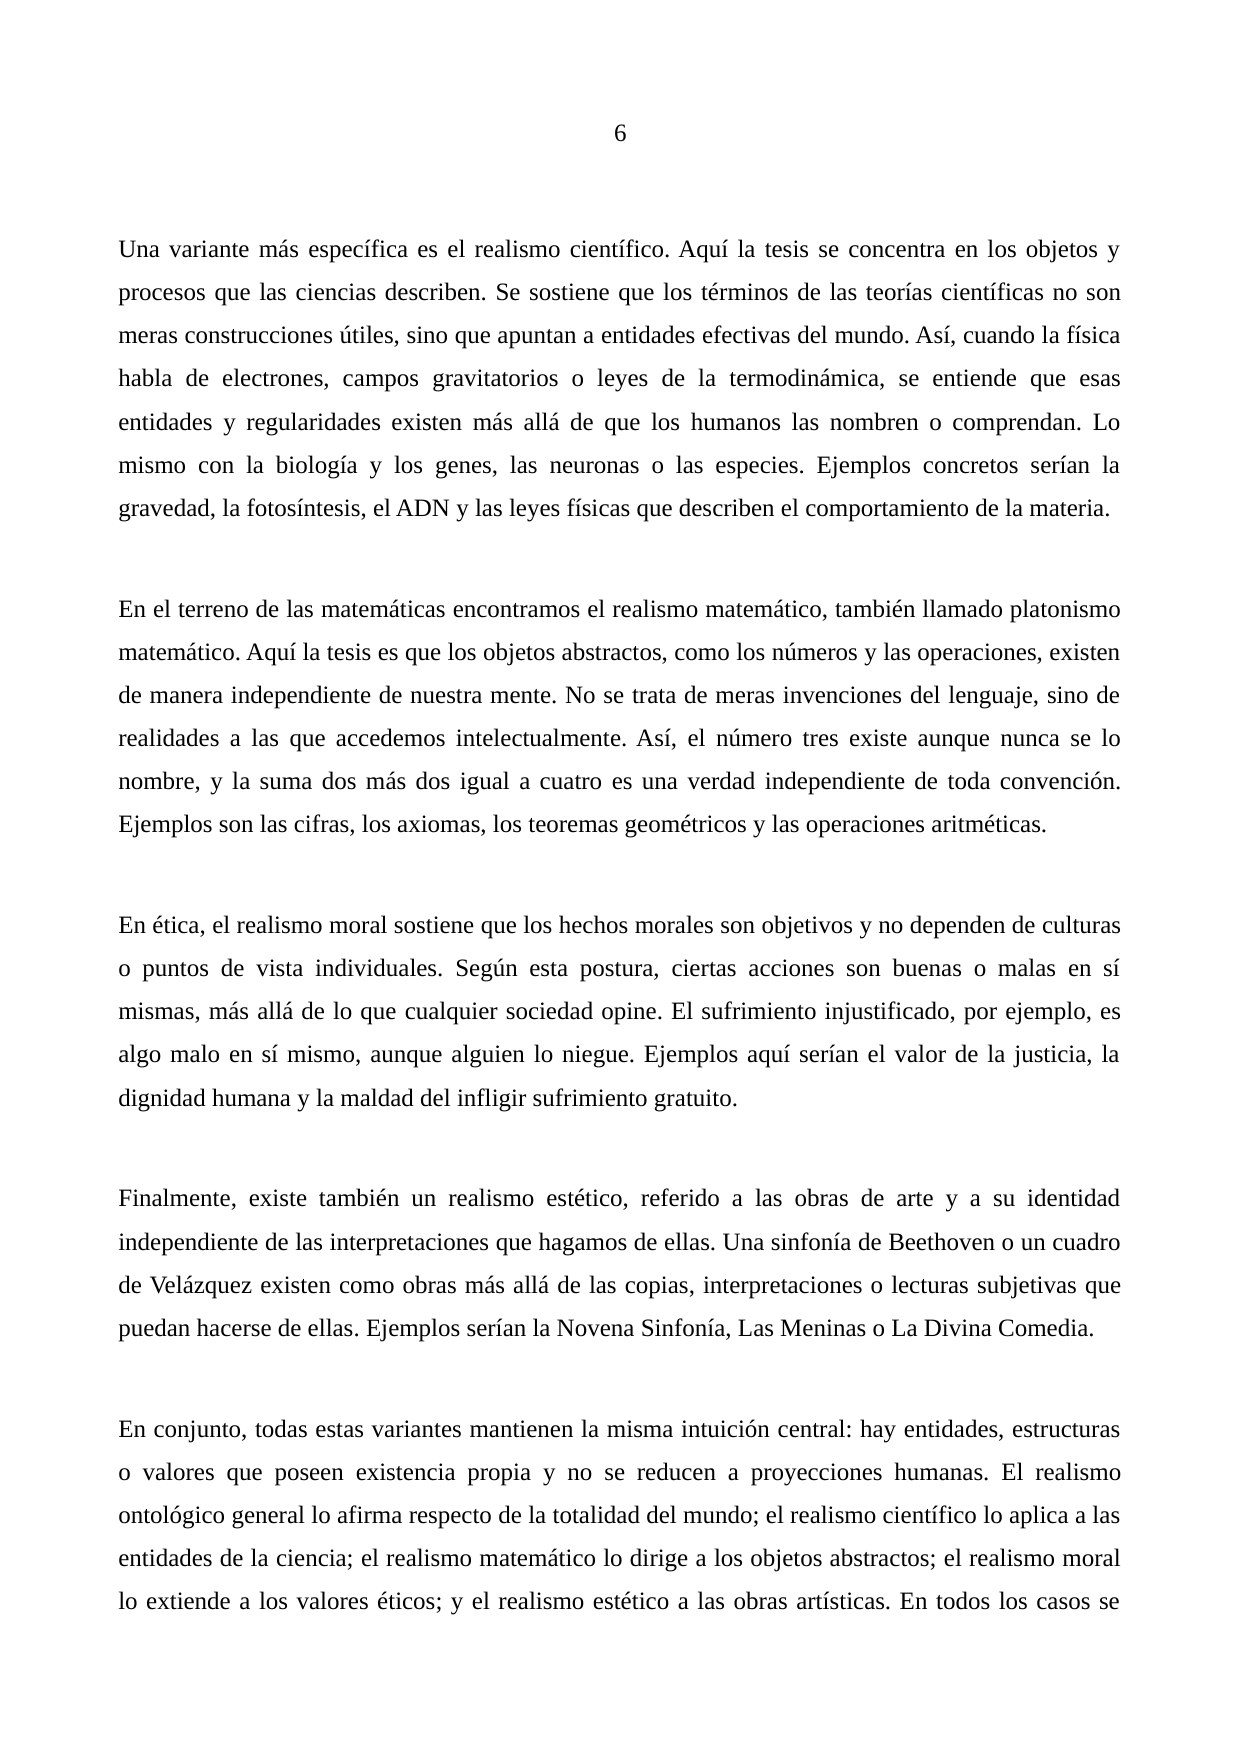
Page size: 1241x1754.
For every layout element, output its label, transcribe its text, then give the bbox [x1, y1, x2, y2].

text En el terreno de las matemáticas encontramos el realismo matemático, también llamado platonismo matemático. Aquí la tesis es que los objetos abstractos, como los números y las operaciones, existen de manera independiente de nuestra mente. No se trata de meras invenciones del lenguaje, sino de realidades a las que accedemos intelectualmente. Así, el número tres existe aunque nunca se lo nombre, y la suma dos más dos igual a cuatro es una verdad independiente de toda convención. Ejemplos son las cifras, los axiomas, los teoremas geométricos y las operaciones aritméticas. [118, 594, 1122, 838]
text Una variante más específica es el realismo científico. Aquí la tesis se concentra en los objetos y procesos que las ciencias describen. Se sostiene que los términos de las teorías científicas no son meras construcciones útiles, sino que apuntan a entidades efectivas del mundo. Así, cuando la física habla de electrones, campos gravitatorios o leyes de la termodinámica, se entiende que esas entidades y regularidades existen más allá de que los humanos las nombren o comprendan. Lo mismo con la biología y los genes, las neuronas o las especies. Ejemplos concretos serían la gravedad, la fotosíntesis, el ADN y las leyes físicas que describen el comportamiento de la materia. [118, 234, 1122, 522]
text En conjunto, todas estas variantes mantienen la misma intuición central: hay entidades, estructuras o valores que poseen existencia propia y no se reducen a proyecciones humanas. El realismo ontológico general lo afirma respecto de la totalidad del mundo; el realismo científico lo aplica a las entidades de la ciencia; el realismo matemático lo dirige a los objetos abstractos; el realismo moral lo extiende a los valores éticos; y el realismo estético a las obras artísticas. En todos los casos se [118, 1414, 1122, 1615]
text En ética, el realismo moral sostiene que los hechos morales son objetivos y no dependen de culturas o puntos de vista individuales. Según esta postura, ciertas acciones son buenas o malas en sí mismas, más allá de lo que cualquier sociedad opine. El sufrimiento injustificado, por ejemplo, es algo malo en sí mismo, aunque alguien lo niegue. Ejemplos aquí serían el valor de la justicia, la dignidad humana y la maldad del infligir sufrimiento gratuito. [118, 910, 1122, 1111]
text Finalmente, existe también un realismo estético, referido a las obras de arte y a su identidad independiente de las interpretaciones que hagamos de ellas. Una sinfonía de Beethoven o un cuadro de Velázquez existen como obras más allá de las copias, interpretaciones o lecturas subjetivas que puedan hacerse de ellas. Ejemplos serían la Novena Sinfonía, Las Meninas o La Divina Comedia. [118, 1183, 1122, 1342]
